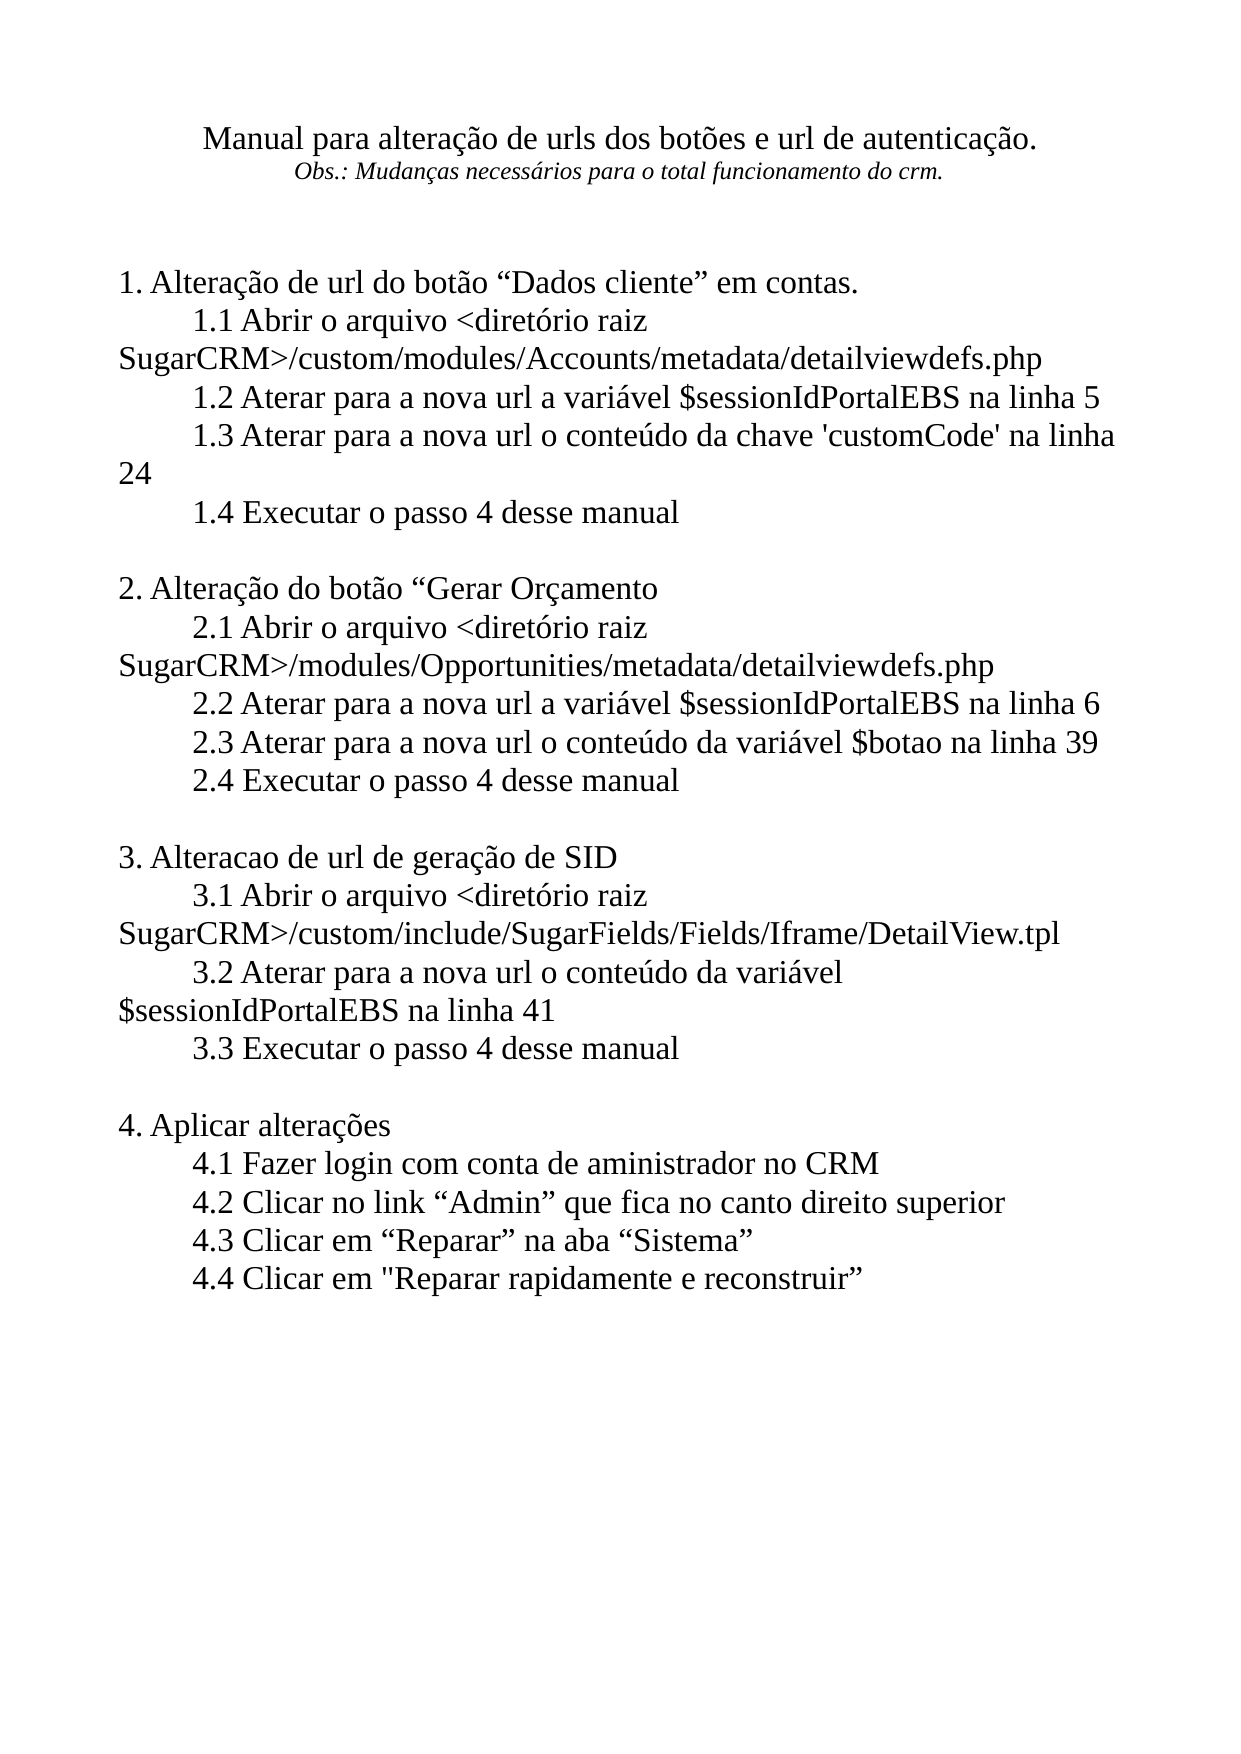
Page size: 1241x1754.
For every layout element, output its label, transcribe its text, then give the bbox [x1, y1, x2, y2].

text Manual para alteração de urls dos botões e url de autenticação. [118, 118, 1122, 156]
text 1.1 Abrir o arquivo <diretório raiz SugarCRM>/custom/modules/Accounts/metadata/detailviewdefs.php [118, 300, 1122, 377]
text 2.4 Executar o passo 4 desse manual [118, 760, 1122, 798]
text 1.3 Aterar para a nova url o conteúdo da chave 'customCode' na linha 24 [118, 415, 1122, 492]
text 3. Alteracao de url de geração de SID [118, 837, 1122, 875]
text 1.2 Aterar para a nova url a variável $sessionIdPortalEBS na linha 5 [118, 377, 1122, 415]
text 3.2 Aterar para a nova url o conteúdo da variável $sessionIdPortalEBS na linha 41 [118, 952, 1122, 1028]
text 1.4 Executar o passo 4 desse manual [118, 492, 1122, 530]
text 1. Alteração de url do botão “Dados cliente” em contas. [118, 262, 1122, 300]
text 4.4 Clicar em "Reparar rapidamente e reconstruir” [118, 1258, 1122, 1297]
text 4.2 Clicar no link “Admin” que fica no canto direito superior [118, 1182, 1122, 1220]
text 4.3 Clicar em “Reparar” na aba “Sistema” [118, 1220, 1122, 1258]
text 4.1 Fazer login com conta de aministrador no CRM [118, 1143, 1122, 1182]
text 2.1 Abrir o arquivo <diretório raiz SugarCRM>/modules/Opportunities/metadata/detailviewdefs.php [118, 607, 1122, 683]
text 2.2 Aterar para a nova url a variável $sessionIdPortalEBS na linha 6 [118, 683, 1122, 722]
text 2. Alteração do botão “Gerar Orçamento [118, 568, 1122, 607]
text 2.3 Aterar para a nova url o conteúdo da variável $botao na linha 39 [118, 722, 1122, 760]
text Obs.: Mudanças necessários para o total funcionamento do crm. [118, 156, 1122, 185]
text 3.1 Abrir o arquivo <diretório raiz SugarCRM>/custom/include/SugarFields/Fields/Iframe/DetailView.tpl [118, 875, 1122, 952]
text 4. Aplicar alterações [118, 1105, 1122, 1143]
text 3.3 Executar o passo 4 desse manual [118, 1028, 1122, 1067]
